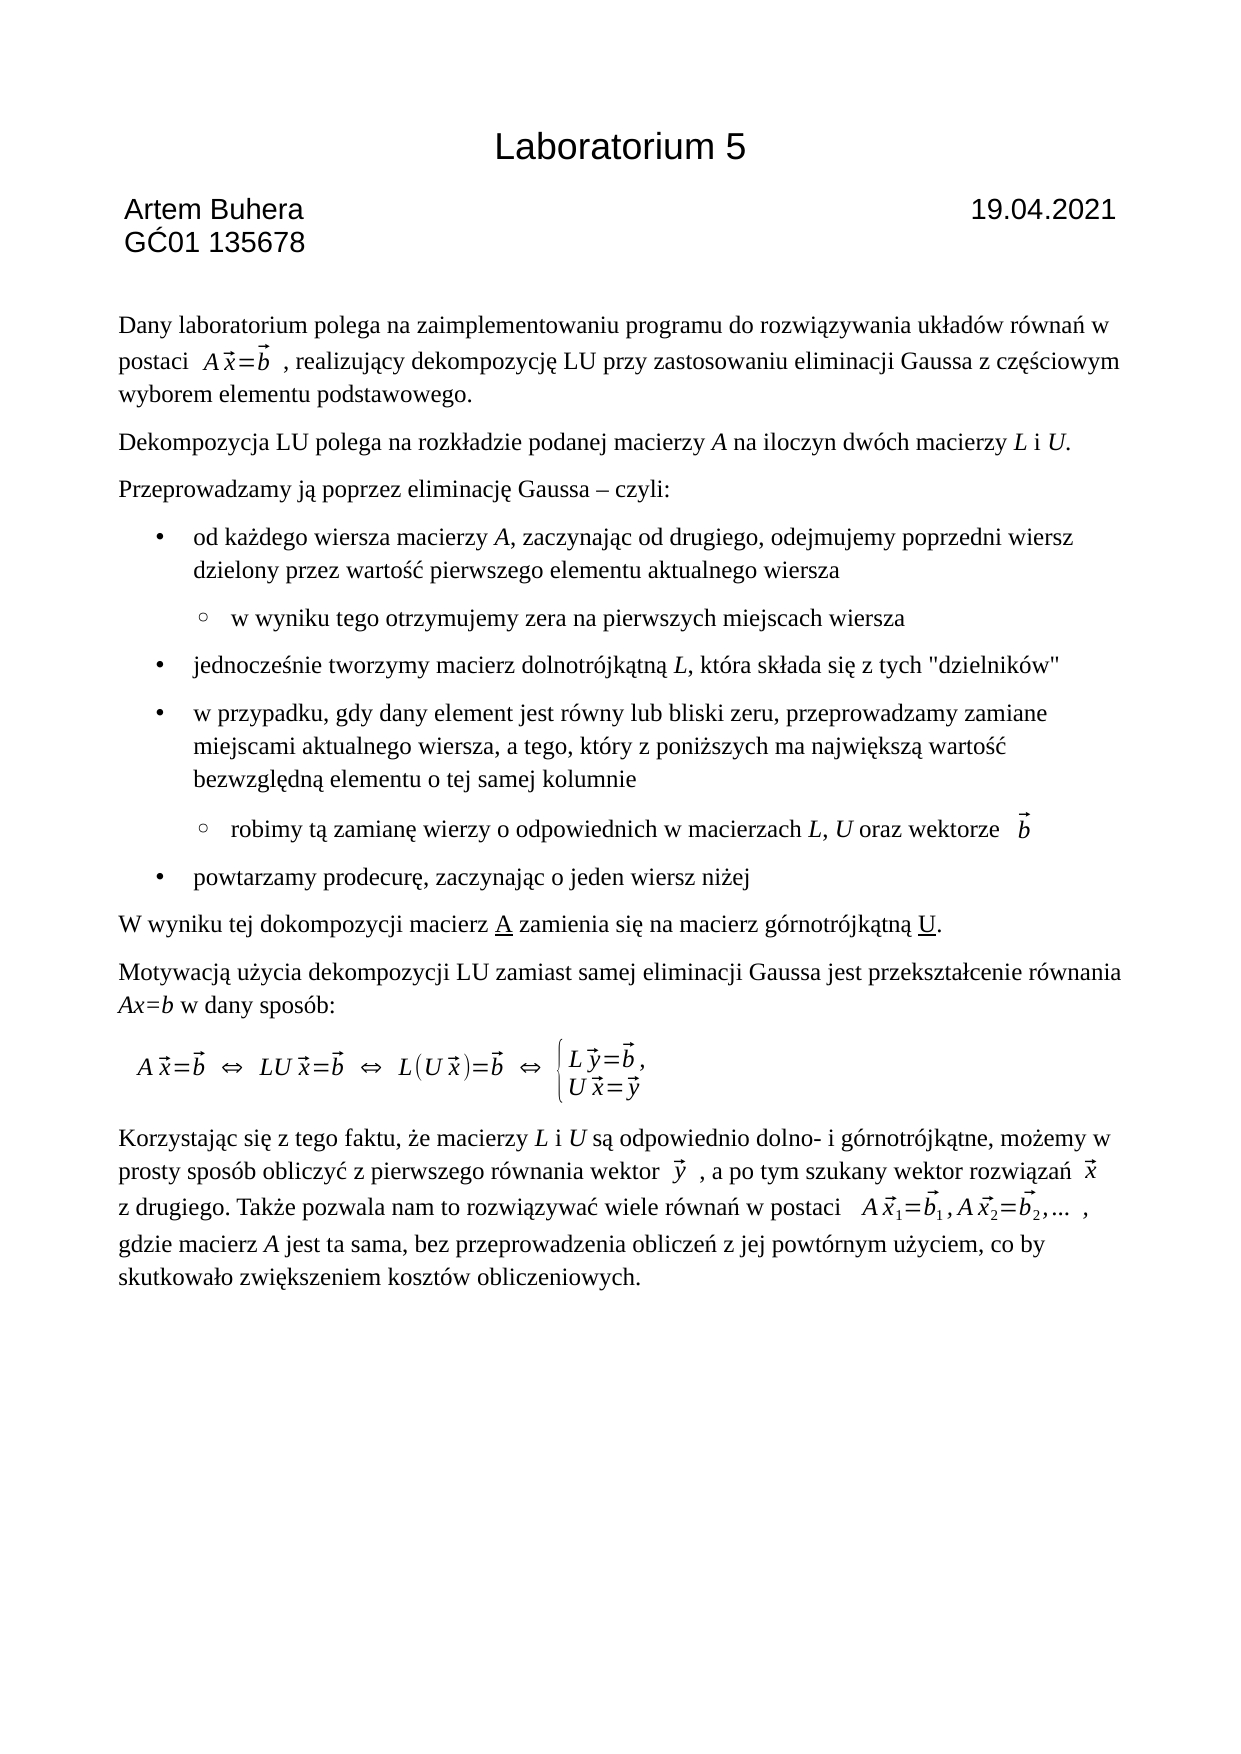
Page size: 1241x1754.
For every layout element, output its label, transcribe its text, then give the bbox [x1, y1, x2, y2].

list od każdego wiersza macierzy A, zaczynając od drugiego, odejmujemy poprzedni wiersz dzielony przez wartość pierwszego elementu aktualnego wiersza [156, 522, 1122, 584]
list w wyniku tego otrzymujemy zera na pierwszych miejscach wiersza [193, 603, 1122, 631]
table_header 19.04.2021 [620, 180, 1122, 277]
subtitle Laboratorium 5 [118, 124, 1122, 167]
list robimy tą zamianę wierzy o odpowiednich w macierzach L, U oraz wektorze [193, 811, 1122, 843]
table_header Artem Buhera GĆ01 135678 [118, 180, 620, 277]
text Dany laboratorium polega na zaimplementowaniu programu do rozwiązywania układów równań w postaci, realizujący dekompozycję LU przy zastosowaniu eliminacji Gaussa z częściowym wyborem elementu podstawowego. [118, 277, 1122, 408]
list jednocześnie tworzymy macierz dolnotrójkątną L, która składa się z tych "dzielników" [156, 650, 1122, 679]
text Dekompozycja LU polega na rozkładzie podanej macierzy A na iloczyn dwóch macierzy L i U. [118, 427, 1122, 456]
text W wyniku tej dokompozycji macierz A zamienia się na macierz górnotrójkątną U. [118, 909, 1122, 938]
text Motywacją użycia dekompozycji LU zamiast samej eliminacji Gaussa jest przekształcenie równania Ax=b w dany sposób: [118, 957, 1122, 1019]
text Korzystając się z tego faktu, że macierzy L i U są odpowiednio dolno- i górnotrójkątne, możemy w prosty sposób obliczyć z pierwszego równania wektor, a po tym szukany wektor rozwiązań z drugiego. Także pozwala nam to rozwiązywać wiele równań w postaci , gdzie macierz A jest ta sama, bez przeprowadzenia obliczeń z jej powtórnym użyciem, co by skutkowało zwiększeniem kosztów obliczeniowych. [118, 1123, 1122, 1290]
list w przypadku, gdy dany element jest równy lub bliski zeru, przeprowadzamy zamiane miejscami aktualnego wiersza, a tego, który z poniższych ma największą wartość bezwzględną elementu o tej samej kolumnie [156, 698, 1122, 793]
list powtarzamy prodecurę, zaczynając o jeden wiersz niżej [156, 862, 1122, 891]
text Przeprowadzamy ją poprzez eliminację Gaussa – czyli: [118, 474, 1122, 503]
